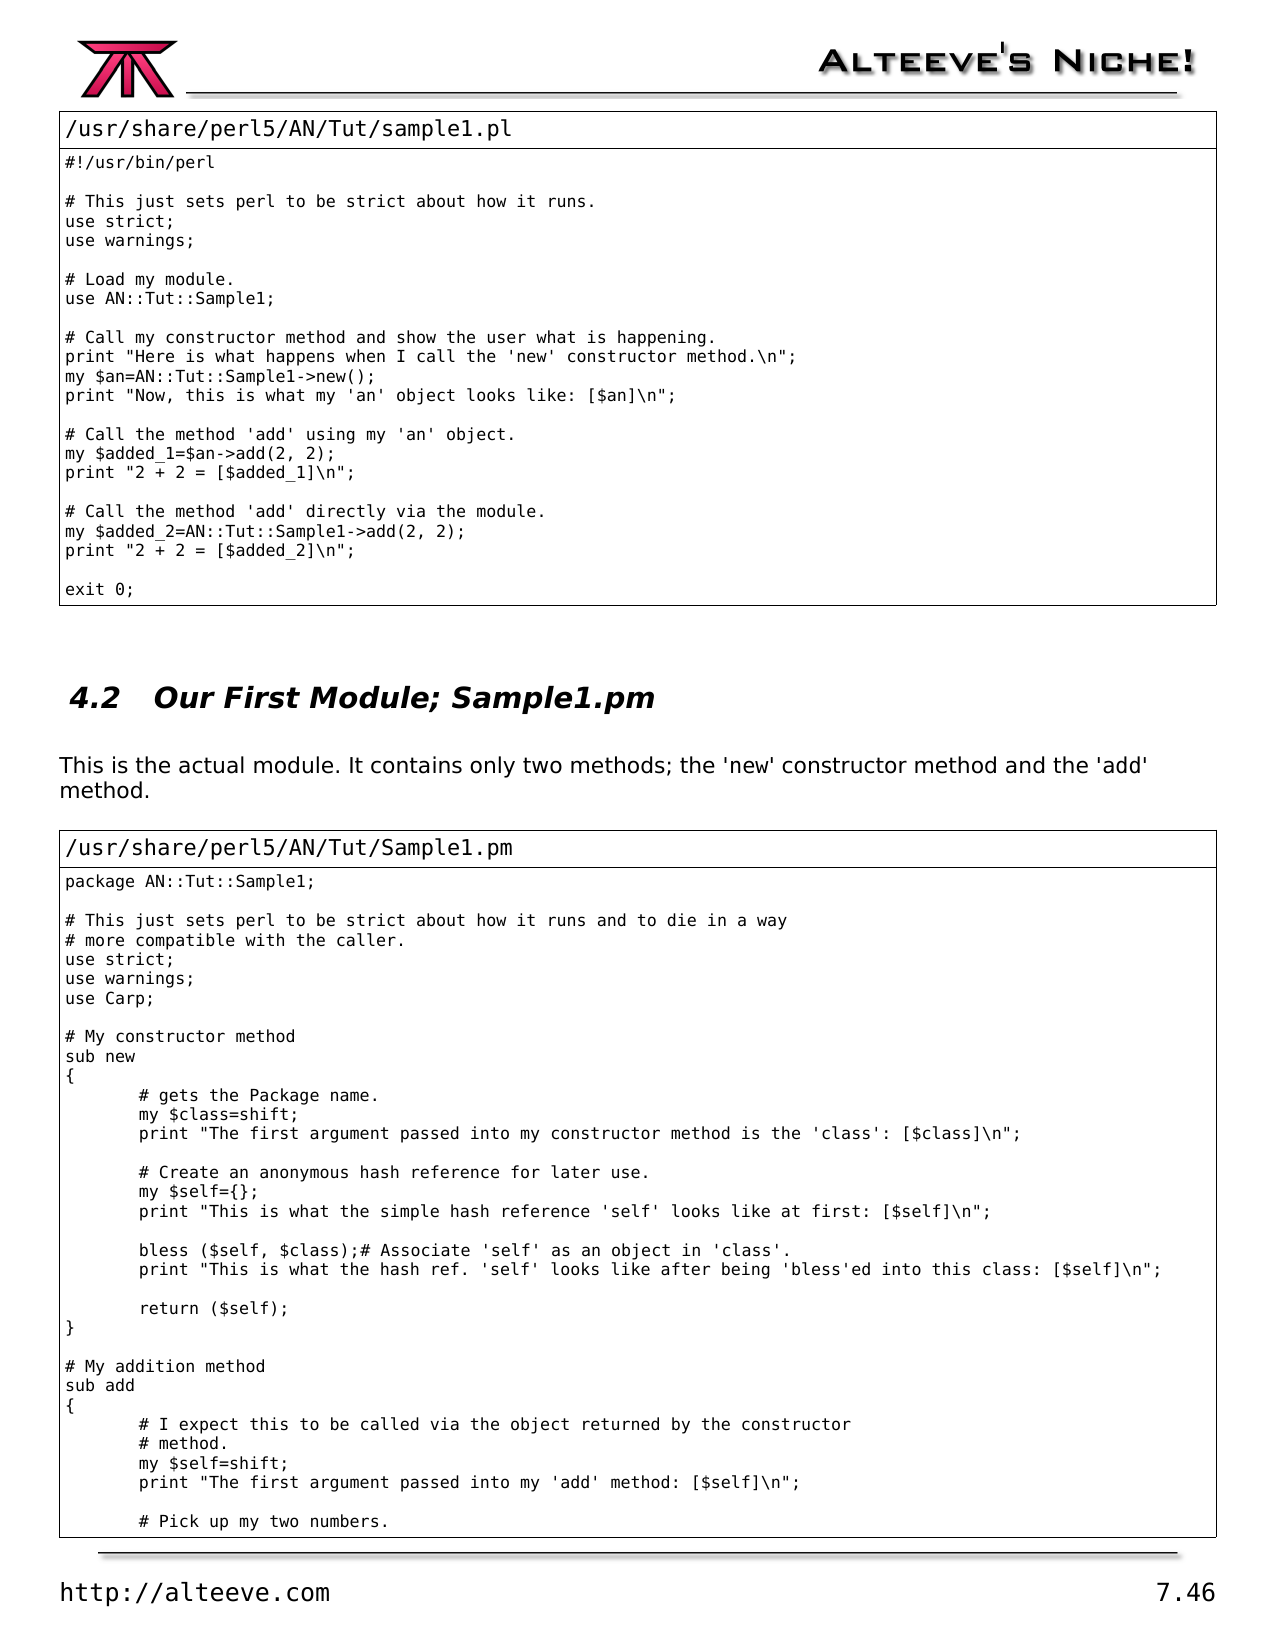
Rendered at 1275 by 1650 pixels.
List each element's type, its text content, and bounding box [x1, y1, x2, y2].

subtitle Our First Module; Sample1.pm [59, 681, 1216, 715]
text This is the actual module. It contains only two methods; the 'new' constructor method and the 'add' method. [59, 753, 1216, 804]
table_header /usr/share/perl5/AN/Tut/Sample1.pm [60, 831, 1216, 867]
table_header /usr/share/perl5/AN/Tut/sample1.pl [60, 112, 1216, 148]
picture [76, 1545, 1199, 1589]
table_cell #!/usr/bin/perl # This just sets perl to be strict about how it runs. use strict; use warnings; # Load my module. use AN::Tut::Sample1; # Call my constructor method and show the user what is happening. print "Here is what happens when I call the 'new' constructor method.\n"; my $an=AN::Tut::Sample1->new(); print "Now, this is what my 'an' object looks like: [$an]\n"; # Call the method 'add' using my 'an' object. my $added_1=$an->add(2, 2); print "2 + 2 = [$added_1]\n"; # Call the method 'add' directly via the module. my $added_2=AN::Tut::Sample1->add(2, 2); print "2 + 2 = [$added_2]\n"; exit 0; [60, 149, 1216, 605]
picture [76, 39, 1199, 99]
table_cell package AN::Tut::Sample1; # This just sets perl to be strict about how it runs and to die in a way # more compatible with the caller. use strict; use warnings; use Carp; # My constructor method sub new { # gets the Package name. my $class=shift; print "The first argument passed into my constructor method is the 'class': [$class]\n"; # Create an anonymous hash reference for later use. my $self={}; print "This is what the simple hash reference 'self' looks like at first: [$self]\n"; bless ($self, $class); # Associate 'self' as an object in 'class'. print "This is what the hash ref. 'self' looks like after being 'bless'ed into this class: [$self]\n"; return ($self); } # My addition method sub add { # I expect this to be called via the object returned by the constructor # method. my $self=shift; print "The first argument passed into my 'add' method: [$self]\n"; # Pick up my two numbers. [60, 868, 1216, 1537]
